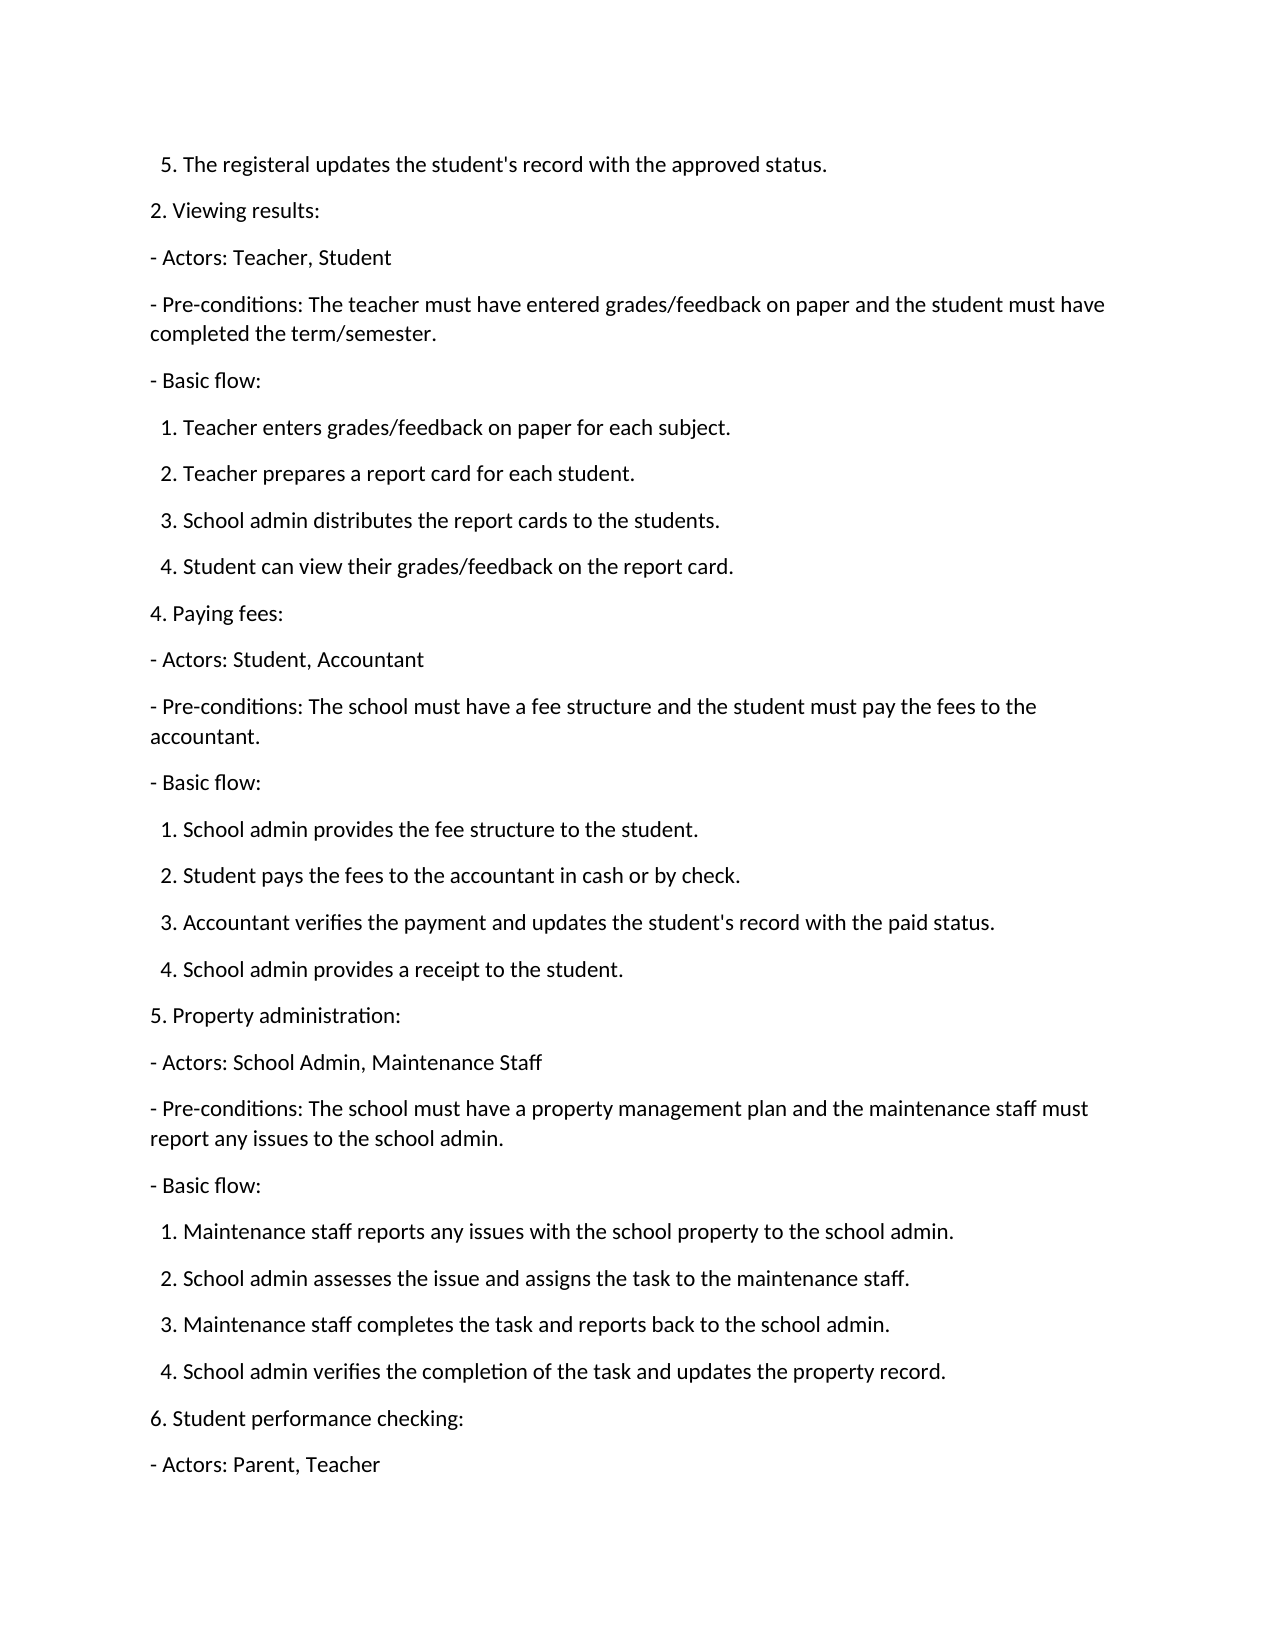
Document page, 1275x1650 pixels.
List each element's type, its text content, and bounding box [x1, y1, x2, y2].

text 2. School admin assesses the issue and assigns the task to the maintenance staff. [150, 1264, 1125, 1292]
text - Basic flow: [150, 768, 1125, 797]
text - Actors: Teacher, Student [150, 243, 1125, 271]
text 2. Viewing results: [150, 197, 1125, 224]
text - Actors: Parent, Teacher [150, 1450, 1125, 1478]
text 1. Maintenance staff reports any issues with the school property to the school admin. [150, 1217, 1125, 1246]
text 4. Paying fees: [150, 599, 1125, 627]
text - Pre-conditions: The school must have a fee structure and the student must pay the fees to the accountant. [150, 692, 1125, 750]
text 4. School admin provides a receipt to the student. [150, 955, 1125, 983]
text 4. Student can view their grades/feedback on the report card. [150, 552, 1125, 580]
text - Basic flow: [150, 1171, 1125, 1199]
text 3. Maintenance staff completes the task and reports back to the school admin. [150, 1311, 1125, 1339]
text 2. Teacher prepares a report card for each student. [150, 459, 1125, 487]
text 1. Teacher enters grades/feedback on paper for each subject. [150, 413, 1125, 441]
text 5. Property administration: [150, 1001, 1125, 1029]
text 1. School admin provides the fee structure to the student. [150, 815, 1125, 843]
text 4. School admin verifies the completion of the task and updates the property record. [150, 1357, 1125, 1385]
text 2. Student pays the fees to the accountant in cash or by check. [150, 862, 1125, 890]
text 6. Student performance checking: [150, 1404, 1125, 1432]
text - Actors: School Admin, Maintenance Staff [150, 1048, 1125, 1076]
text 5. The registeral updates the student's record with the approved status. [150, 150, 1125, 178]
text - Pre-conditions: The teacher must have entered grades/feedback on paper and the student must have completed the term/semester. [150, 290, 1125, 348]
text - Actors: Student, Accountant [150, 646, 1125, 673]
text - Pre-conditions: The school must have a property management plan and the maintenance staff must report any issues to the school admin. [150, 1094, 1125, 1152]
text 3. Accountant verifies the payment and updates the student's record with the paid status. [150, 908, 1125, 936]
text - Basic flow: [150, 366, 1125, 394]
text 3. School admin distributes the report cards to the students. [150, 506, 1125, 534]
